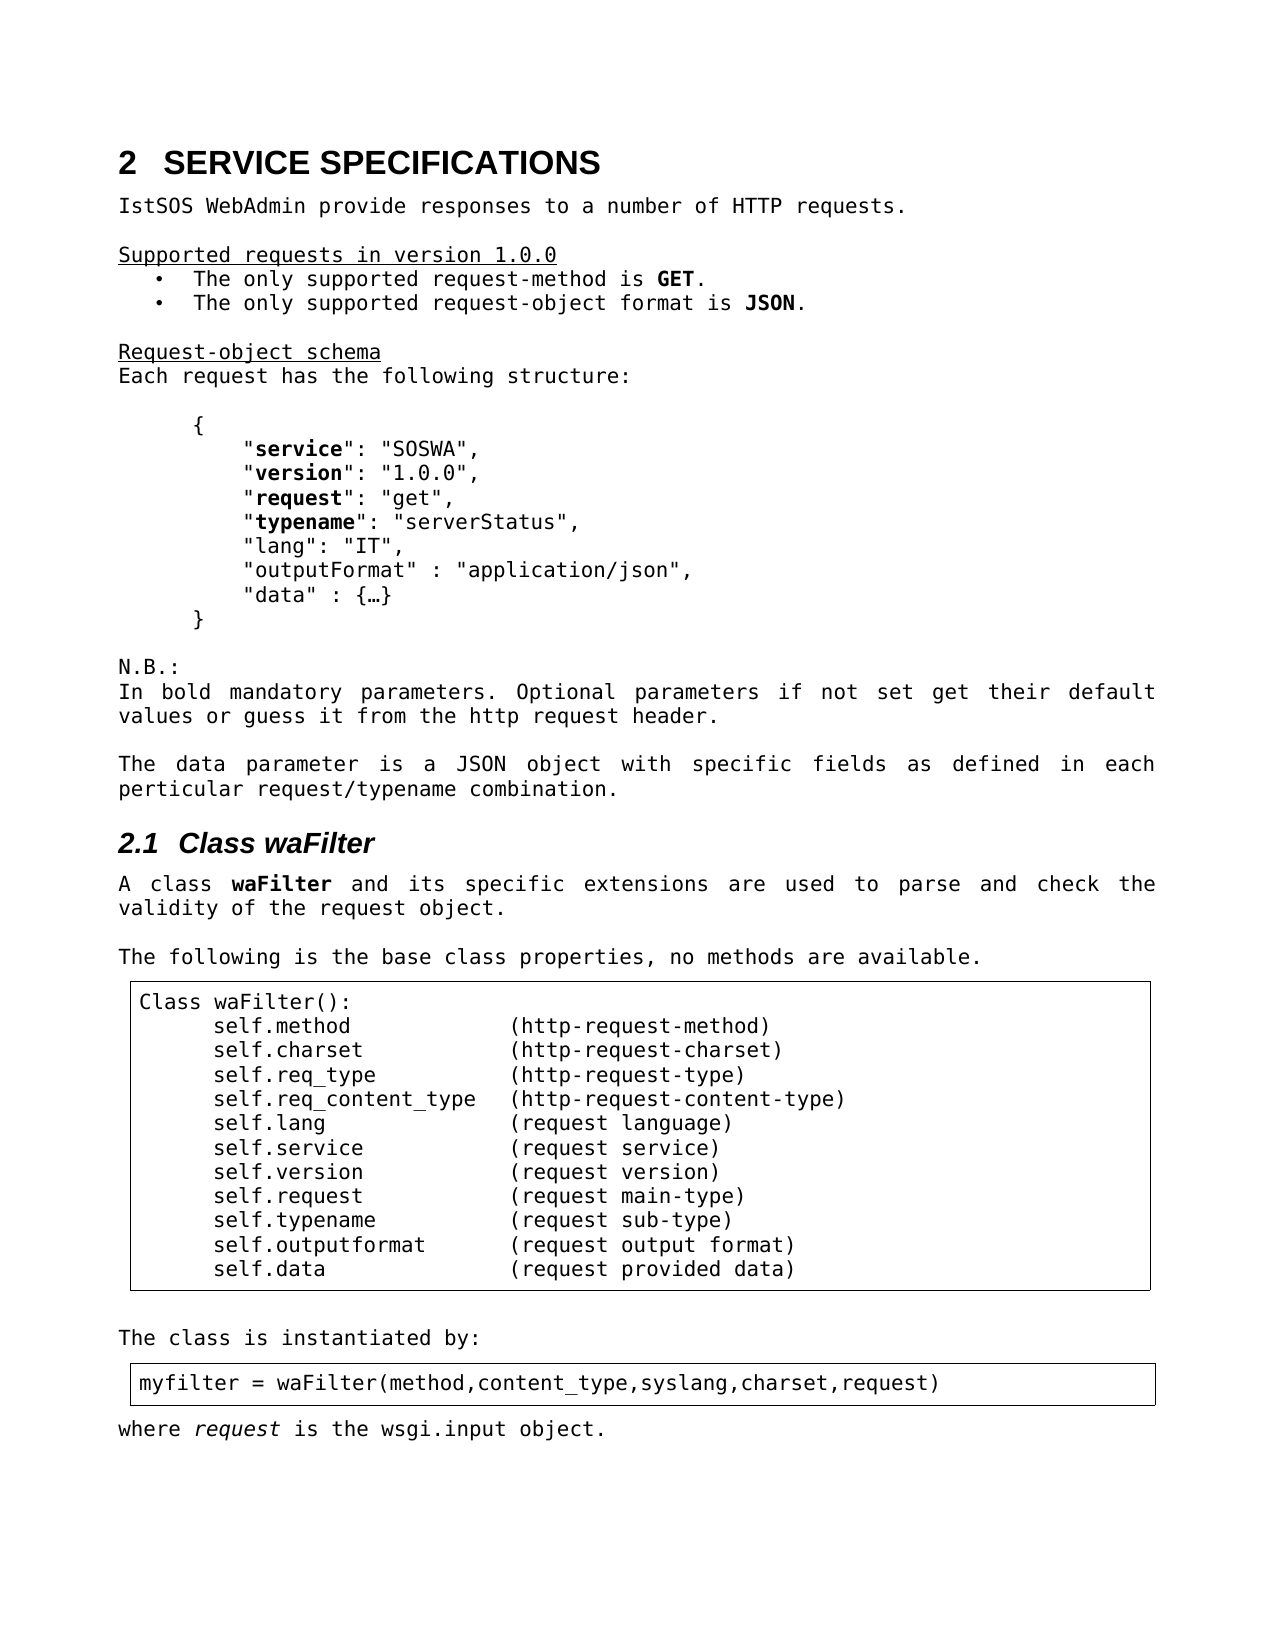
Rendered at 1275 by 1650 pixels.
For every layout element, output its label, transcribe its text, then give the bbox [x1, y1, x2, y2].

text self.method (http-request-method) [139, 1014, 1141, 1038]
list The only supported request-object format is JSON. [156, 291, 1157, 316]
text The following is the base class properties, no methods are available. [118, 945, 1157, 969]
text In bold mandatory parameters. Optional parameters if not set get their default values or guess it from the http request header. [118, 680, 1157, 728]
text self.charset (http-request-charset) [139, 1038, 1141, 1063]
text N.B.: [118, 655, 1157, 680]
text "data" : {…} [192, 583, 1157, 607]
text self.req_content_type (http-request-content-type) [139, 1087, 1141, 1111]
text "lang": "IT", [192, 534, 1157, 558]
text Request-object schema [118, 340, 1157, 364]
text Supported requests in version 1.0.0 [118, 243, 1157, 267]
text self.req_type (http-request-type) [139, 1063, 1141, 1087]
subtitle Class waFilter [118, 826, 1157, 859]
text self.request (request main-type) [139, 1184, 1141, 1208]
list The only supported request-method is GET. [156, 267, 1157, 291]
subtitle SERVICE SPECIFICATIONS [118, 143, 1157, 182]
text self.outputformat (request output format) [139, 1233, 1141, 1257]
text "request": "get", [192, 486, 1157, 510]
text Each request has the following structure: [118, 364, 1157, 388]
text where request is the wsgi.input object. [118, 1417, 1157, 1441]
text "typename": "serverStatus", [192, 510, 1157, 534]
text IstSOS WebAdmin provide responses to a number of HTTP requests. [118, 194, 1157, 218]
text { [192, 413, 1157, 437]
text A class waFilter and its specific extensions are used to parse and check the validity of the request object. [118, 872, 1157, 921]
text The data parameter is a JSON object with specific fields as defined in each perticular request/typename combination. [118, 752, 1157, 801]
text self.typename (request sub-type) [139, 1208, 1141, 1233]
text self.data (request provided data) [139, 1257, 1141, 1281]
text The class is instantiated by: [118, 1326, 1157, 1351]
text myfilter = waFilter(method,content_type,syslang,charset,request) [139, 1371, 1146, 1396]
text "version": "1.0.0", [192, 461, 1157, 486]
text } [192, 607, 1157, 631]
text "service": "SOSWA", [192, 437, 1157, 461]
text self.version (request version) [139, 1160, 1141, 1184]
text Class waFilter(): [139, 990, 1141, 1014]
text self.lang (request language) [139, 1111, 1141, 1136]
text "outputFormat" : "application/json", [192, 558, 1157, 583]
text self.service (request service) [139, 1136, 1141, 1160]
